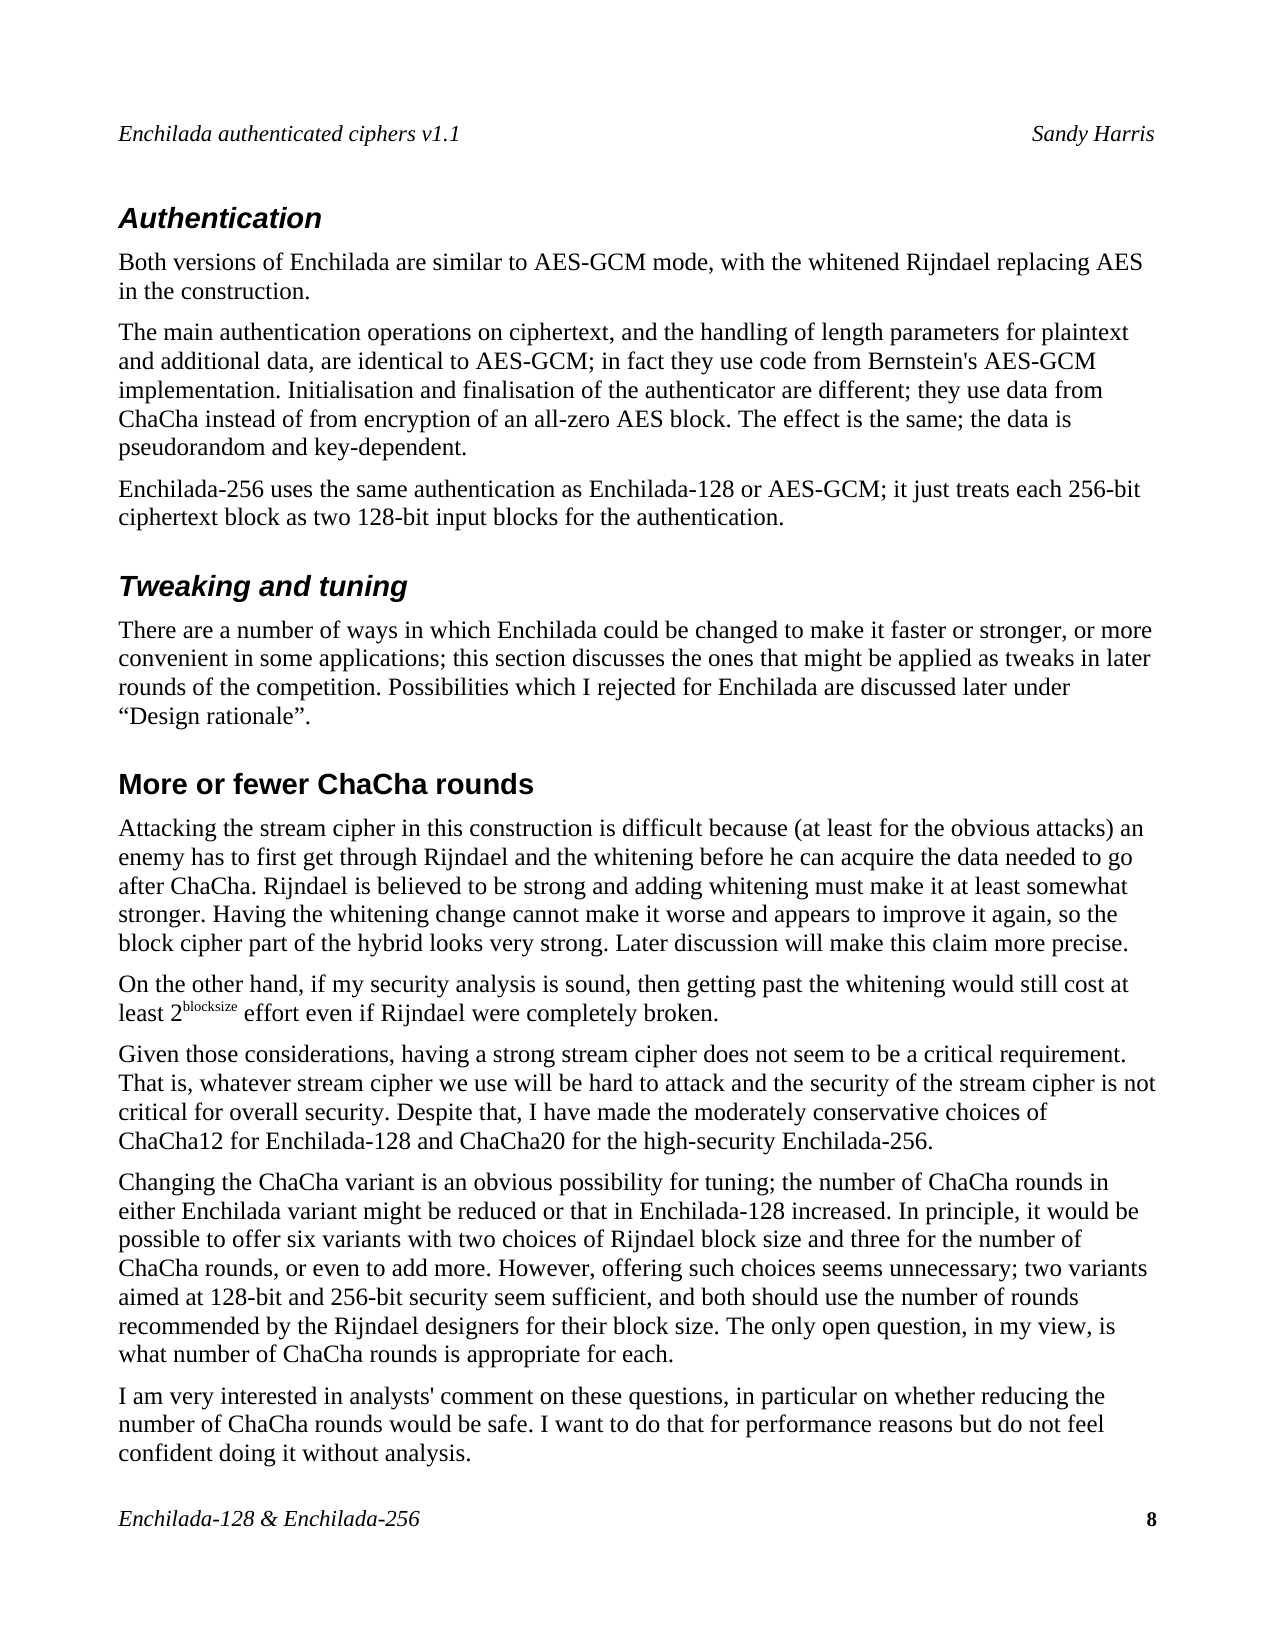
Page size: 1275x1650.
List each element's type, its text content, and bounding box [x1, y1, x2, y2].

text Enchilada-256 uses the same authentication as Enchilada-128 or AES-GCM; it just treats each 256-bit ciphertext block as two 128-bit input blocks for the authentication. [118, 474, 1157, 531]
text On the other hand, if my security analysis is sound, then getting past the whitening would still cost at least 2blocksize effort even if Rijndael were completely broken. [118, 969, 1157, 1027]
text Attacking the stream cipher in this construction is difficult because (at least for the obvious attacks) an enemy has to first get through Rijndael and the whitening before he can acquire the data needed to go after ChaCha. Rijndael is believed to be strong and adding whitening must make it at least somewhat stronger. Having the whitening change cannot make it worse and appears to improve it again, so the block cipher part of the hybrid looks very strong. Later discussion will make this claim more precise. [118, 813, 1157, 957]
subtitle Tweaking and tuning [118, 569, 1157, 602]
text Given those considerations, having a strong stream cipher does not seem to be a critical requirement. That is, whatever stream cipher we use will be hard to attack and the security of the stream cipher is not critical for overall security. Despite that, I have made the moderately conservative choices of ChaCha12 for Enchilada-128 and ChaCha20 for the high-security Enchilada-256. [118, 1039, 1157, 1154]
subtitle More or fewer ChaCha rounds [118, 767, 1157, 801]
text Both versions of Enchilada are similar to AES-GCM mode, with the whitened Rijndael replacing AES in the construction. [118, 247, 1157, 305]
subtitle Authentication [118, 201, 1157, 235]
text There are a number of ways in which Enchilada could be changed to make it faster or stronger, or more convenient in some applications; this section discusses the ones that might be applied as tweaks in later rounds of the competition. Possibilities which I rejected for Enchilada are discussed later under “Design rationale”. [118, 615, 1157, 730]
text I am very interested in analysts' comment on these questions, in particular on whether reducing the number of ChaCha rounds would be safe. I want to do that for performance reasons but do not feel confident doing it without analysis. [118, 1381, 1157, 1467]
text Changing the ChaCha variant is an obvious possibility for tuning; the number of ChaCha rounds in either Enchilada variant might be reduced or that in Enchilada-128 increased. In principle, it would be possible to offer six variants with two choices of Rijndael block size and three for the number of ChaCha rounds, or even to add more. However, offering such choices seems unnecessary; two variants aimed at 128-bit and 256-bit security seem sufficient, and both should use the number of rounds recommended by the Rijndael designers for their block size. The only open question, in my view, is what number of ChaCha rounds is appropriate for each. [118, 1167, 1157, 1368]
